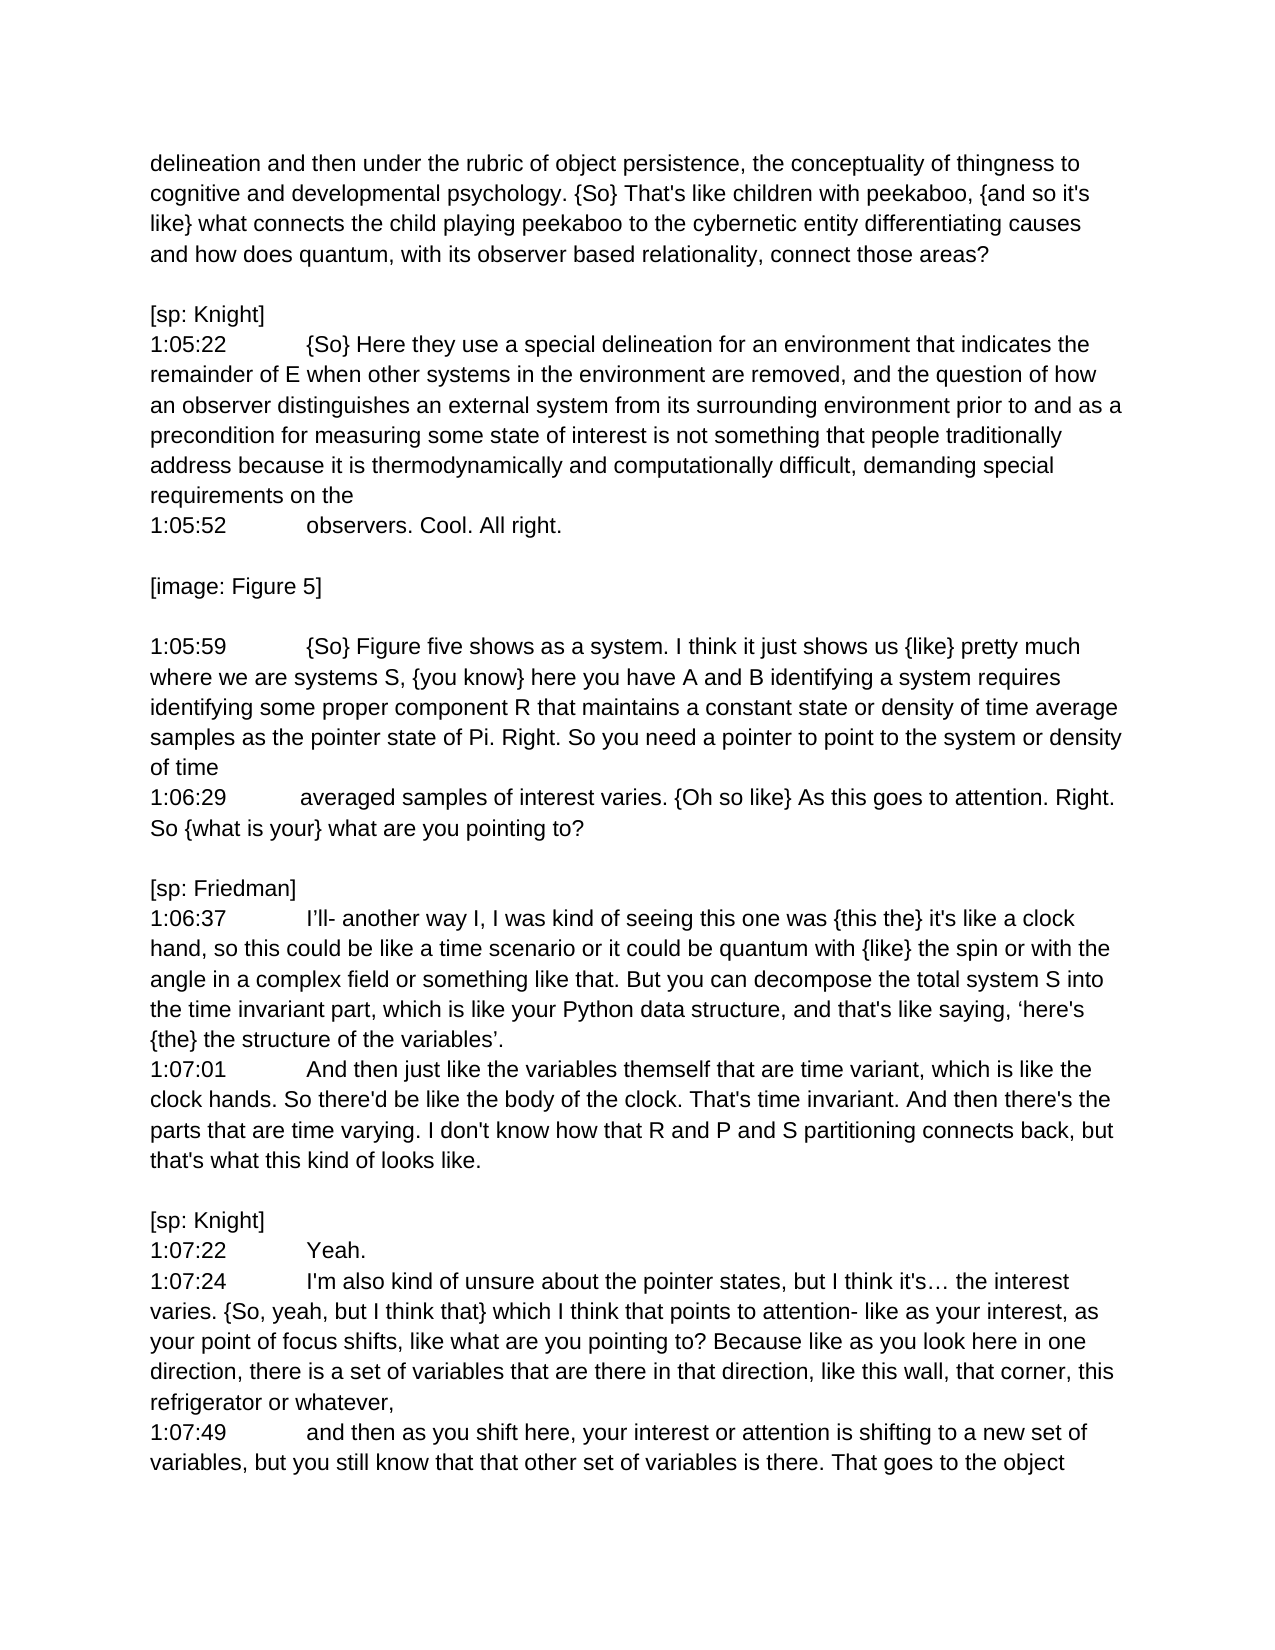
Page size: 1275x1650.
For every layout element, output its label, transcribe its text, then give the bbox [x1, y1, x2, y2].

text 1:06:29 averaged samples of interest varies. {Oh so like} As this goes to attention. Right. So {what is your} what are you pointing to? [150, 784, 1125, 841]
text 1:07:24 I'm also kind of unsure about the pointer states, but I think it's… the interest varies. {So, yeah, but I think that} which I think that points to attention- like as your interest, as your point of focus shifts, like what are you pointing to? Because like as you look here in one direction, there is a set of variables that are there in that direction, like this wall, that corner, this refrigerator or whatever, [150, 1268, 1125, 1415]
text 1:05:22 {So} Here they use a special delineation for an environment that indicates the remainder of E when other systems in the environment are removed, and the question of how an observer distinguishes an external system from its surrounding environment prior to and as a precondition for measuring some state of interest is not something that people traditionally address because it is thermodynamically and computationally difficult, demanding special requirements on the [150, 331, 1125, 509]
text 1:06:37 I’ll- another way I, I was kind of seeing this one was {this the} it's like a clock hand, so this could be like a time scenario or it could be quantum with {like} the spin or with the angle in a complex field or something like that. But you can decompose the total system S into the time invariant part, which is like your Python data structure, and that's like saying, ‘here's {the} the structure of the variables’. [150, 905, 1125, 1052]
text 1:05:52 observers. Cool. All right. [150, 512, 1125, 539]
text 1:05:59 {So} Figure five shows as a system. I think it just shows us {like} pretty much where we are systems S, {you know} here you have A and B identifying a system requires identifying some proper component R that maintains a constant state or density of time average samples as the pointer state of Pi. Right. So you need a pointer to point to the system or density of time [150, 633, 1125, 781]
text 1:07:22 Yeah. [150, 1237, 1125, 1264]
text delineation and then under the rubric of object persistence, the conceptuality of thingness to cognitive and developmental psychology. {So} That's like children with peekaboo, {and so it's like} what connects the child playing peekaboo to the cybernetic entity differentiating causes and how does quantum, with its observer based relationality, connect those areas? [150, 150, 1125, 267]
text [sp: Knight] [150, 301, 1125, 327]
text [image: Figure 5] [150, 573, 1125, 599]
text 1:07:49 and then as you shift here, your interest or attention is shifting to a new set of variables, but you still know that that other set of variables is there. That goes to the object [150, 1419, 1125, 1475]
text 1:07:01 And then just like the variables themself that are time variant, which is like the clock hands. So there'd be like the body of the clock. That's time invariant. And then there's the parts that are time varying. I don't know how that R and P and S partitioning connects back, but that's what this kind of looks like. [150, 1056, 1125, 1173]
text [sp: Knight] [150, 1207, 1125, 1234]
text [sp: Friedman] [150, 875, 1125, 901]
